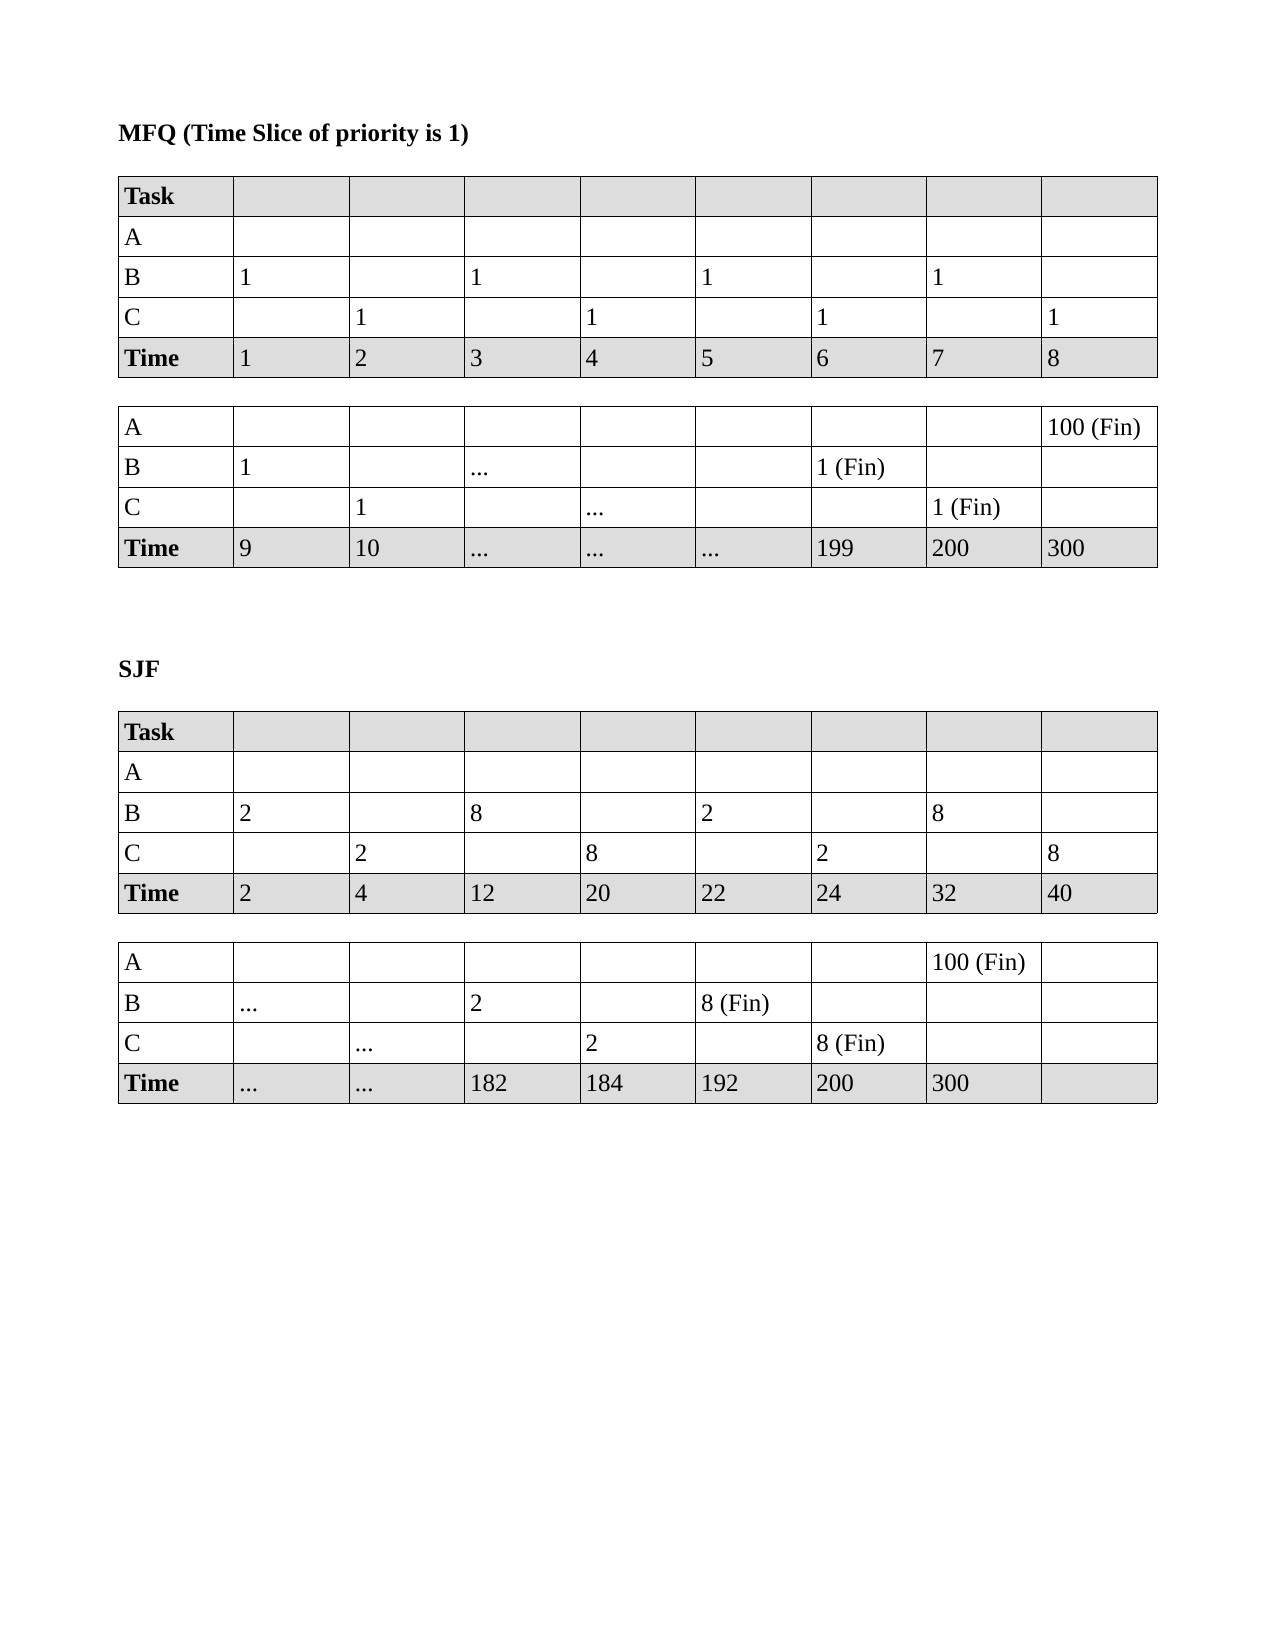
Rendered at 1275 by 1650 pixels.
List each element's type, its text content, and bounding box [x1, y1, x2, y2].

table_cell [1042, 1023, 1157, 1062]
table_header [465, 177, 580, 216]
table_cell ... [350, 1064, 464, 1103]
table_cell [234, 488, 349, 527]
table_cell 200 [927, 528, 1041, 567]
table_cell 1 [234, 257, 349, 297]
table_cell A [119, 752, 233, 792]
table_cell [927, 983, 1041, 1022]
table_cell 1 [350, 488, 464, 527]
table_cell 2 [696, 793, 811, 832]
table_header [465, 943, 580, 982]
table_cell [234, 833, 349, 872]
table_cell 300 [927, 1064, 1041, 1103]
table_cell [465, 1023, 580, 1062]
table_cell 10 [350, 528, 464, 567]
text MFQ (Time Slice of priority is 1) [118, 118, 1157, 147]
table_header [465, 712, 580, 751]
table_cell [1042, 752, 1157, 792]
table_cell [812, 752, 926, 792]
table_cell [465, 298, 580, 337]
table_cell [1042, 488, 1157, 527]
table_cell A [119, 217, 233, 256]
table_cell [696, 752, 811, 792]
table_cell [812, 217, 926, 256]
table_cell 4 [581, 338, 695, 377]
table_cell B [119, 793, 233, 832]
table_header [812, 712, 926, 751]
table_header [234, 943, 349, 982]
table_cell ... [696, 528, 811, 567]
table_cell 1 (Fin) [927, 488, 1041, 527]
table_cell [350, 257, 464, 297]
table_cell ... [350, 1023, 464, 1062]
table_header [234, 712, 349, 751]
table_header [581, 712, 695, 751]
table_cell 2 [350, 338, 464, 377]
table_cell [696, 1023, 811, 1062]
table_cell 1 (Fin) [812, 447, 926, 487]
table_header [234, 407, 349, 446]
table_header [927, 407, 1041, 446]
table_header [812, 407, 926, 446]
table_cell [927, 298, 1041, 337]
table_cell [696, 298, 811, 337]
table_cell 24 [812, 874, 926, 913]
table_cell 1 [465, 257, 580, 297]
table_cell [234, 752, 349, 792]
table_cell 2 [812, 833, 926, 872]
table_header [350, 943, 464, 982]
table_cell 2 [234, 793, 349, 832]
table_cell [581, 447, 695, 487]
table_cell C [119, 488, 233, 527]
table_cell 199 [812, 528, 926, 567]
table_cell [927, 217, 1041, 256]
table_cell C [119, 1023, 233, 1062]
table_cell 20 [581, 874, 695, 913]
table_cell 4 [350, 874, 464, 913]
table_cell 8 [1042, 833, 1157, 872]
table_cell 2 [581, 1023, 695, 1062]
table_header [696, 407, 811, 446]
table_cell [1042, 793, 1157, 832]
table_cell [927, 447, 1041, 487]
table_cell 1 [581, 298, 695, 337]
table_cell [350, 752, 464, 792]
table_cell B [119, 257, 233, 297]
table_cell 3 [465, 338, 580, 377]
table_cell Time [119, 874, 233, 913]
table_header [696, 943, 811, 982]
table_header [581, 407, 695, 446]
table_cell [1042, 217, 1157, 256]
table_cell [696, 833, 811, 872]
table_cell [581, 752, 695, 792]
table_cell 6 [812, 338, 926, 377]
table_header Task [119, 712, 233, 751]
table_cell [581, 217, 695, 256]
table_header [1042, 943, 1157, 982]
table_header [696, 177, 811, 216]
table_cell 300 [1042, 528, 1157, 567]
table_cell 8 (Fin) [696, 983, 811, 1022]
table_cell [350, 983, 464, 1022]
table_cell [350, 793, 464, 832]
table_cell [696, 217, 811, 256]
table_cell [812, 983, 926, 1022]
table_cell ... [234, 983, 349, 1022]
table_header 100 (Fin) [927, 943, 1041, 982]
table_cell [465, 217, 580, 256]
table_cell ... [581, 528, 695, 567]
table_cell [465, 488, 580, 527]
table_cell 1 [696, 257, 811, 297]
text SJF [118, 654, 1157, 682]
table_header [1042, 712, 1157, 751]
table_cell [927, 1023, 1041, 1062]
table_cell [1042, 447, 1157, 487]
table_cell [696, 488, 811, 527]
table_cell 200 [812, 1064, 926, 1103]
table_cell 1 [812, 298, 926, 337]
table_cell 9 [234, 528, 349, 567]
table_cell ... [465, 447, 580, 487]
table_header [350, 712, 464, 751]
table_cell [234, 298, 349, 337]
table_cell 12 [465, 874, 580, 913]
table_cell [581, 793, 695, 832]
table_cell [581, 257, 695, 297]
table_cell 2 [234, 874, 349, 913]
table_header [581, 943, 695, 982]
table_cell 5 [696, 338, 811, 377]
table_cell Time [119, 528, 233, 567]
table_cell [927, 833, 1041, 872]
table_header [1042, 177, 1157, 216]
table_cell 1 [234, 447, 349, 487]
table_header [812, 943, 926, 982]
table_cell 2 [350, 833, 464, 872]
table_header [350, 177, 464, 216]
table_cell 184 [581, 1064, 695, 1103]
table_cell 32 [927, 874, 1041, 913]
table_cell [350, 447, 464, 487]
table_cell 8 [465, 793, 580, 832]
table_cell [812, 793, 926, 832]
table_cell 182 [465, 1064, 580, 1103]
table_cell 8 [1042, 338, 1157, 377]
table_cell [234, 217, 349, 256]
table_header [350, 407, 464, 446]
table_cell [465, 752, 580, 792]
table_cell ... [465, 528, 580, 567]
table_header [234, 177, 349, 216]
table_header [927, 177, 1041, 216]
table_cell 192 [696, 1064, 811, 1103]
table_cell [350, 217, 464, 256]
table_cell Time [119, 338, 233, 377]
table_cell [696, 447, 811, 487]
table_cell [1042, 1064, 1157, 1103]
table_header [927, 712, 1041, 751]
table_cell Time [119, 1064, 233, 1103]
table_header [581, 177, 695, 216]
table_cell B [119, 983, 233, 1022]
table_header Task [119, 177, 233, 216]
table_cell 1 [1042, 298, 1157, 337]
table_cell [1042, 257, 1157, 297]
table_cell 8 [927, 793, 1041, 832]
table_cell [1042, 983, 1157, 1022]
table_header 100 (Fin) [1042, 407, 1157, 446]
table_cell [465, 833, 580, 872]
table_cell [812, 257, 926, 297]
table_cell C [119, 298, 233, 337]
table_cell 1 [350, 298, 464, 337]
table_cell 2 [465, 983, 580, 1022]
table_cell B [119, 447, 233, 487]
table_cell ... [234, 1064, 349, 1103]
table_cell [581, 983, 695, 1022]
table_cell [234, 1023, 349, 1062]
table_header [465, 407, 580, 446]
table_cell ... [581, 488, 695, 527]
table_cell [927, 752, 1041, 792]
table_cell C [119, 833, 233, 872]
table_cell 40 [1042, 874, 1157, 913]
table_cell [812, 488, 926, 527]
table_cell 8 (Fin) [812, 1023, 926, 1062]
table_cell 1 [234, 338, 349, 377]
table_cell 7 [927, 338, 1041, 377]
table_cell 1 [927, 257, 1041, 297]
table_header [696, 712, 811, 751]
table_header [812, 177, 926, 216]
table_header A [119, 943, 233, 982]
table_cell 22 [696, 874, 811, 913]
table_cell 8 [581, 833, 695, 872]
table_header A [119, 407, 233, 446]
